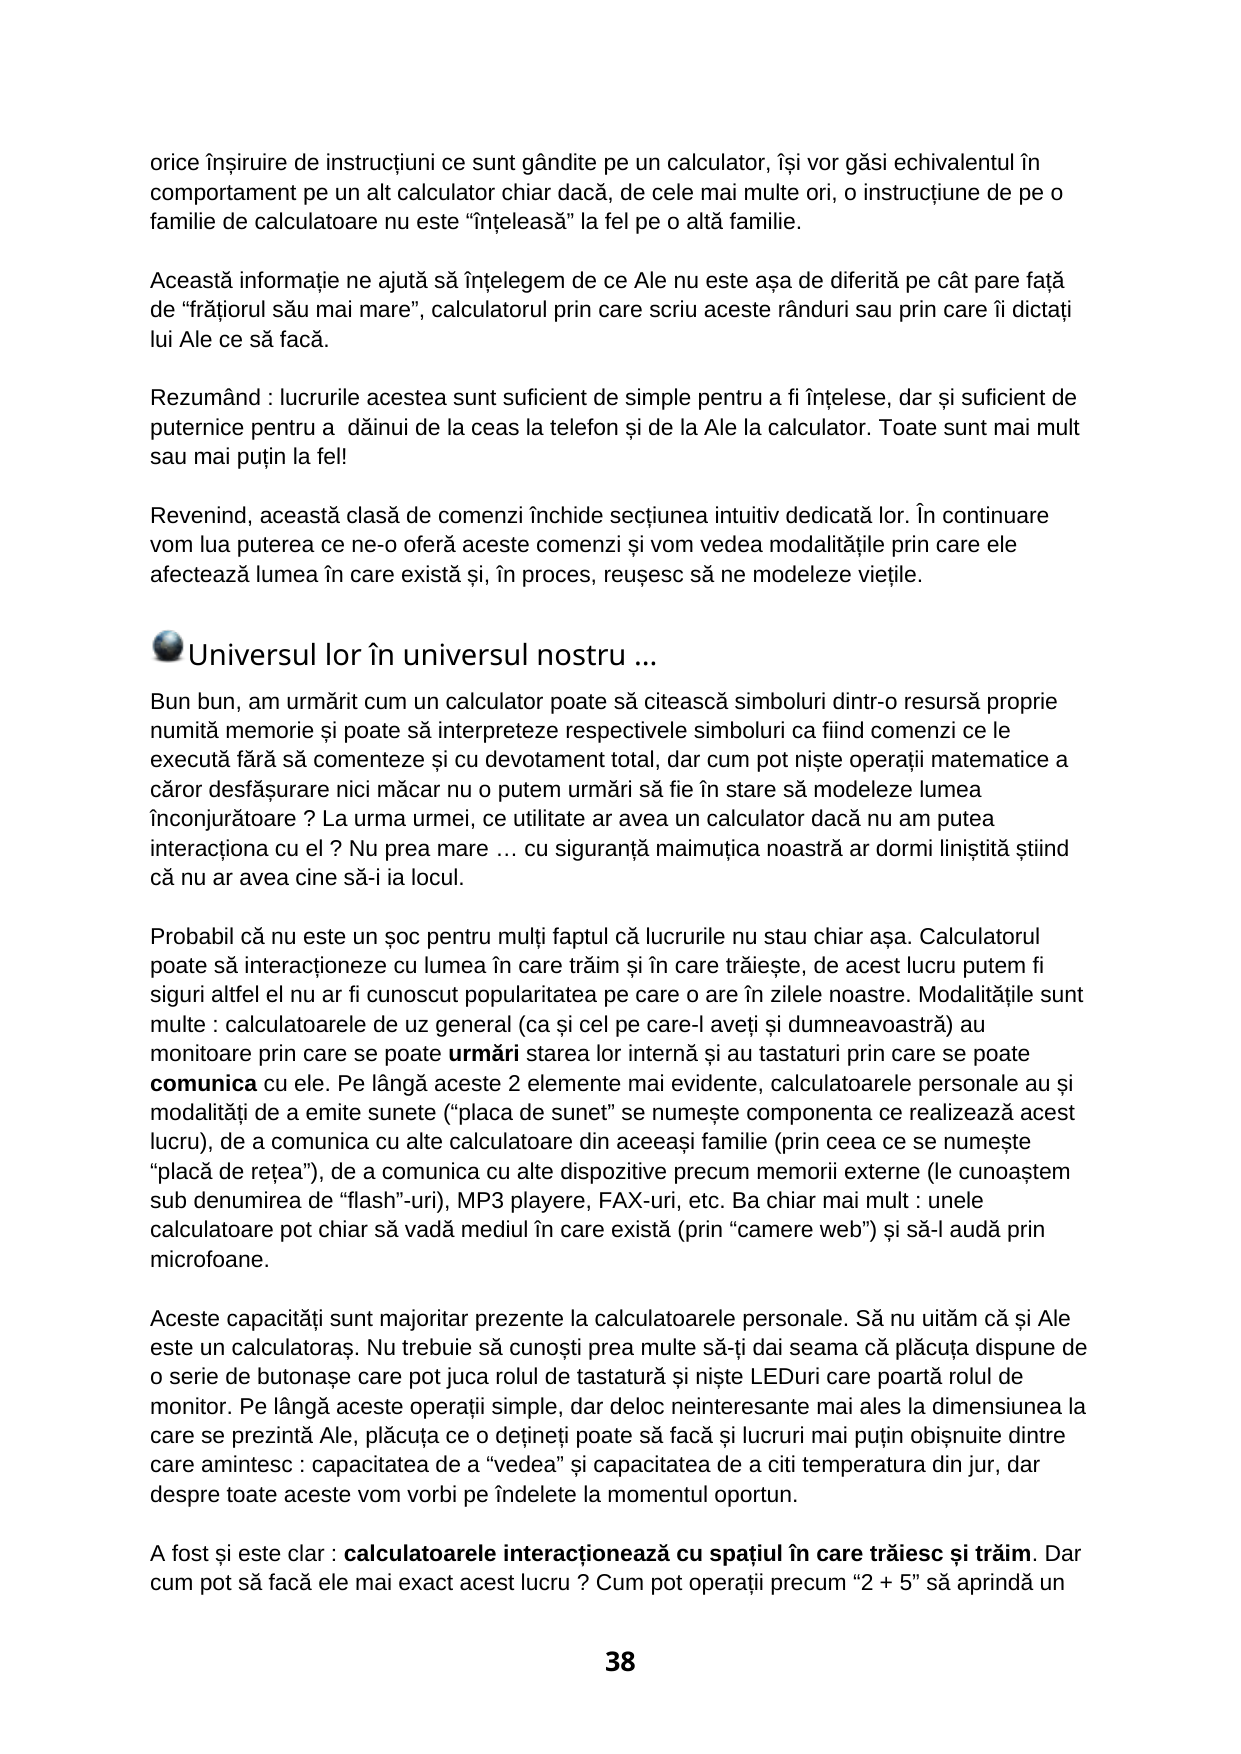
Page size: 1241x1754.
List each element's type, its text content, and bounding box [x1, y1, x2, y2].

text Probabil că nu este un șoc pentru mulți faptul că lucrurile nu stau chiar așa. Calculatorul poate să interacționeze cu lumea în care trăim și în care trăiește, de acest lucru putem fi siguri altfel el nu ar fi cunoscut popularitatea pe care o are în zilele noastre. Modalitățile sunt multe : calculatoarele de uz general (ca și cel pe care-l aveți și dumneavoastră) au monitoare prin care se poate urmări starea lor internă și au tastaturi prin care se poate comunica cu ele. Pe lângă aceste 2 elemente mai evidente, calculatoarele personale au și modalități de a emite sunete (“placa de sunet” se numește componenta ce realizează acest lucru), de a comunica cu alte calculatoare din aceeași familie (prin ceea ce se numește “placă de rețea”), de a comunica cu alte dispozitive precum memorii externe (le cunoaștem sub denumirea de “flash”-uri), MP3 playere, FAX-uri, etc. Ba chiar mai mult : unele calculatoare pot chiar să vadă mediul în care există (prin “camere web”) și să-l audă prin microfoane. [150, 923, 1091, 1272]
text Această informație ne ajută să înțelegem de ce Ale nu este așa de diferită pe cât pare față de “frățiorul său mai mare”, calculatorul prin care scriu aceste rânduri sau prin care îi dictați lui Ale ce să facă. [150, 267, 1091, 352]
picture [150, 628, 188, 666]
text Bun bun, am urmărit cum un calculator poate să citească simboluri dintr-o resursă proprie numită memorie și poate să interpreteze respectivele simboluri ca fiind comenzi ce le execută fără să comenteze și cu devotament total, dar cum pot niște operații matematice a căror desfășurare nici măcar nu o putem urmări să fie în stare să modeleze lumea înconjurătoare ? La urma urmei, ce utilitate ar avea un calculator dacă nu am putea interacționa cu el ? Nu prea mare … cu siguranță maimuțica noastră ar dormi liniștită știind că nu ar avea cine să-i ia locul. [150, 688, 1091, 890]
subtitle Universul lor în universul nostru ... [150, 628, 1091, 674]
text Rezumând : lucrurile acestea sunt suficient de simple pentru a fi înțelese, dar și suficient de puternice pentru a dăinui de la ceas la telefon și de la Ale la calculator. Toate sunt mai mult sau mai puțin la fel! [150, 385, 1091, 469]
text A fost și este clar : calculatoarele interacționează cu spațiul în care trăiesc și trăim. Dar cum pot să facă ele mai exact acest lucru ? Cum pot operații precum “2 + 5” să aprindă un [150, 1540, 1091, 1595]
text Revenind, această clasă de comenzi închide secțiunea intuitiv dedicată lor. În continuare vom lua puterea ce ne-o oferă aceste comenzi și vom vedea modalitățile prin care ele afectează lumea în care există și, în proces, reușesc să ne modeleze viețile. [150, 502, 1091, 587]
text orice înșiruire de instrucțiuni ce sunt gândite pe un calculator, își vor găsi echivalentul în comportament pe un alt calculator chiar dacă, de cele mai multe ori, o instrucțiune de pe o familie de calculatoare nu este “înțeleasă” la fel pe o altă familie. [150, 150, 1091, 234]
text Aceste capacități sunt majoritar prezente la calculatoarele personale. Să nu uităm că și Ale este un calculatoraș. Nu trebuie să cunoști prea multe să-ți dai seama că plăcuța dispune de o serie de butonașe care pot juca rolul de tastatură și niște LEDuri care poartă rolul de monitor. Pe lângă aceste operații simple, dar deloc neinteresante mai ales la dimensiunea la care se prezintă Ale, plăcuța ce o dețineți poate să facă și lucruri mai puțin obișnuite dintre care amintesc : capacitatea de a “vedea” și capacitatea de a citi temperatura din jur, dar despre toate aceste vom vorbi pe îndelete la momentul oportun. [150, 1305, 1091, 1507]
